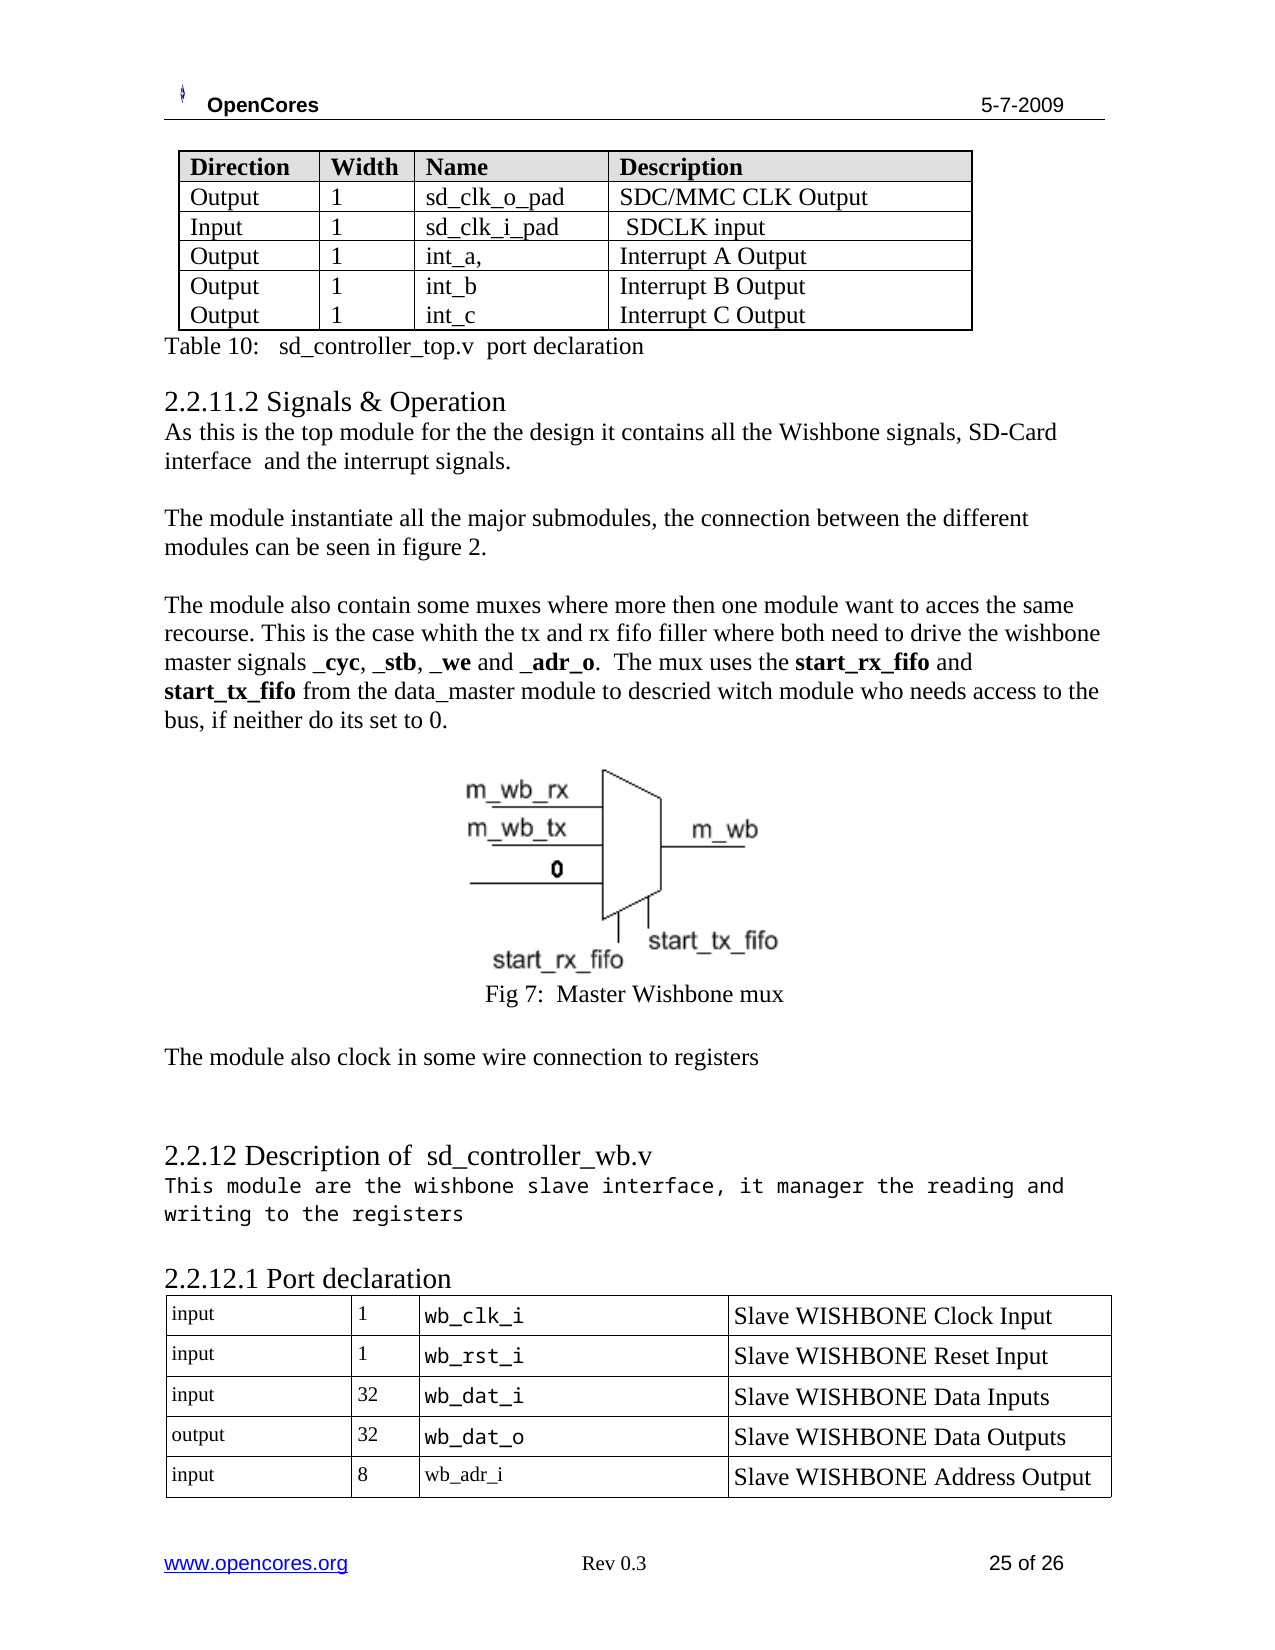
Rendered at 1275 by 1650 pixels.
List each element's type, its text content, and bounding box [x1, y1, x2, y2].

table_cell SDCLK input [609, 212, 971, 240]
table_cell Output [180, 182, 319, 211]
table_cell wb_adr_i [420, 1457, 728, 1497]
table_cell sd_clk_o_pad [415, 182, 608, 211]
table_cell Input [180, 212, 319, 240]
table_cell int_a, [415, 241, 608, 270]
table_cell Slave WISHBONE Data Outputs [729, 1417, 1111, 1456]
table_cell Slave WISHBONE Address Output [729, 1457, 1111, 1497]
text The module instantiate all the major submodules, the connection between the different modules can be seen in figure 2. [164, 503, 1105, 561]
table_cell Output [180, 300, 319, 329]
table_cell Interrupt A Output [609, 241, 971, 270]
table_cell output [167, 1417, 351, 1456]
table_cell 1 [320, 212, 414, 240]
table_cell sd_clk_i_pad [415, 212, 608, 240]
table_header Direction [180, 152, 319, 181]
table_cell int_c [415, 300, 608, 329]
table_header Slave WISHBONE Clock Input [729, 1296, 1111, 1335]
table_cell Output [180, 241, 319, 270]
table_header Description [609, 152, 971, 181]
table_cell Output [180, 271, 319, 300]
table_header wb_clk_i [420, 1296, 728, 1335]
table_cell 1 [320, 300, 414, 329]
table_cell Interrupt C Output [609, 300, 971, 329]
table_cell input [167, 1377, 351, 1416]
table_cell 1 [320, 271, 414, 300]
text The module also clock in some wire connection to registers [164, 1042, 1105, 1071]
text 2.2.12.1 Port declaration [164, 1262, 1105, 1295]
table_cell 1 [352, 1336, 419, 1376]
table_header Width [320, 152, 414, 181]
table_cell wb_dat_o [420, 1417, 728, 1456]
text As this is the top module for the the design it contains all the Wishbone signals, SD-Card interface and the interrupt signals. [164, 417, 1105, 475]
text The module also contain some muxes where more then one module want to acces the same recourse. This is the case whith the tx and rx fifo filler where both need to drive the wishbone master signals _cyc, _stb, _we and _adr_o. The mux uses the start_rx_fifo and start_tx_fifo from the data_master module to descried witch module who needs access to the bus, if neither do its set to 0. [164, 590, 1105, 733]
text 2.2.11.2 Signals & Operation [164, 384, 1105, 417]
text This module are the wishbone slave interface, it manager the reading and writing to the registers [164, 1171, 1105, 1228]
table_cell 8 [352, 1457, 419, 1497]
table_cell wb_rst_i [420, 1336, 728, 1376]
table_cell 32 [352, 1417, 419, 1456]
table_cell 1 [320, 241, 414, 270]
table_cell SDC/MMC CLK Output [609, 182, 971, 211]
text 2.2.12 Description of sd_controller_wb.v [164, 1138, 1105, 1171]
text Table 10: sd_controller_top.v port declaration [164, 331, 1105, 359]
table_cell Slave WISHBONE Data Inputs [729, 1377, 1111, 1416]
table_cell input [167, 1336, 351, 1376]
table_cell 1 [320, 182, 414, 211]
text Fig 7: Master Wishbone mux [164, 762, 1105, 1008]
table_header Name [415, 152, 608, 181]
table_cell Interrupt B Output [609, 271, 971, 300]
table_cell wb_dat_i [420, 1377, 728, 1416]
table_cell Slave WISHBONE Reset Input [729, 1336, 1111, 1376]
table_header input [167, 1296, 351, 1335]
table_header 1 [352, 1296, 419, 1335]
table_cell 32 [352, 1377, 419, 1416]
table_cell int_b [415, 271, 608, 300]
table_cell input [167, 1457, 351, 1497]
